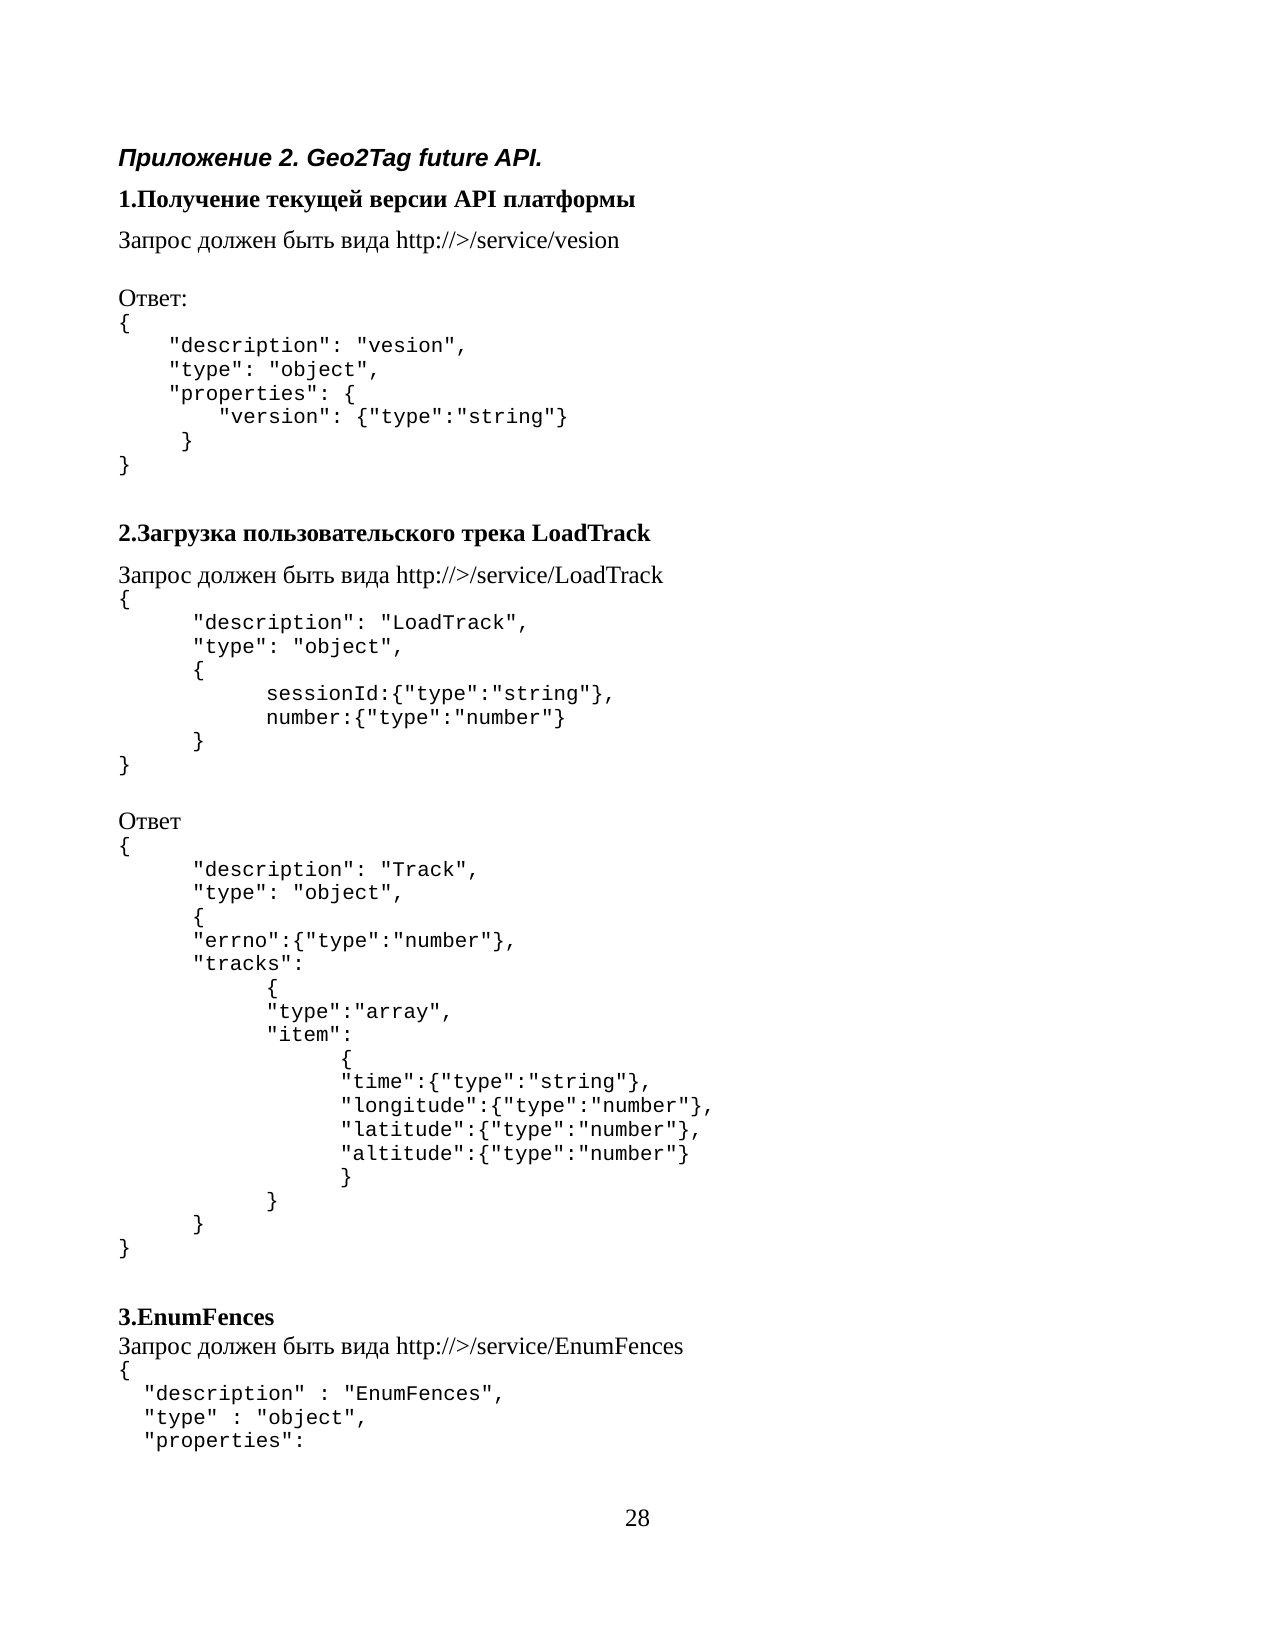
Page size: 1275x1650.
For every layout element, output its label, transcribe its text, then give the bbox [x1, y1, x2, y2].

text 3.EnumFences [118, 1302, 1157, 1331]
text } [118, 1190, 1157, 1213]
text Ответ: [118, 283, 1157, 312]
text "description": "Track", [118, 859, 1157, 882]
text "errno":{"type":"number"}, [118, 930, 1157, 953]
text "type": "object", [118, 359, 1157, 383]
text number:{"type":"number"} [118, 707, 1157, 730]
text { [118, 588, 1157, 612]
text "type": "object", [118, 636, 1157, 659]
text "properties": { [118, 383, 1157, 406]
text sessionId:{"type":"string"}, [118, 683, 1157, 707]
text Запрос должен быть вида http://>/service/vesion [118, 225, 1157, 254]
text Запрос должен быть вида http://>/service/EnumFences [118, 1331, 1157, 1359]
text "type" : "object", [118, 1407, 1157, 1430]
text } [118, 730, 1157, 754]
text "version": {"type":"string"} [118, 406, 1157, 430]
text } [118, 754, 1157, 778]
text { [118, 312, 1157, 335]
text "altitude":{"type":"number"} [118, 1142, 1157, 1166]
text "latitude":{"type":"number"}, [118, 1119, 1157, 1142]
text { [118, 659, 1157, 683]
text "description": "vesion", [118, 335, 1157, 359]
text } [118, 430, 1157, 453]
text } [118, 1213, 1157, 1237]
text { [118, 1048, 1157, 1072]
subtitle Приложение 2. Geo2Tag future API. [118, 143, 1157, 172]
text 1.Получение текущей версии API платформы [118, 184, 1157, 213]
text "type":"array", [118, 1001, 1157, 1024]
text { [118, 906, 1157, 930]
text } [118, 1237, 1157, 1261]
text "tracks": [118, 953, 1157, 977]
text "item": [118, 1024, 1157, 1048]
text Запрос должен быть вида http://>/service/LoadTrack [118, 560, 1157, 588]
text 2.Загрузка пользовательского трека LoadTrack [118, 518, 1157, 547]
text "time":{"type":"string"}, [118, 1072, 1157, 1095]
text "description": "LoadTrack", [118, 612, 1157, 636]
text Ответ { [118, 778, 1157, 859]
text } [118, 453, 1157, 477]
text "longitude":{"type":"number"}, [118, 1095, 1157, 1119]
text } [118, 1166, 1157, 1190]
text "description" : "EnumFences", [118, 1383, 1157, 1407]
text "properties": [118, 1430, 1157, 1454]
text "type": "object", [118, 882, 1157, 906]
text { [118, 1359, 1157, 1383]
text { [118, 977, 1157, 1001]
